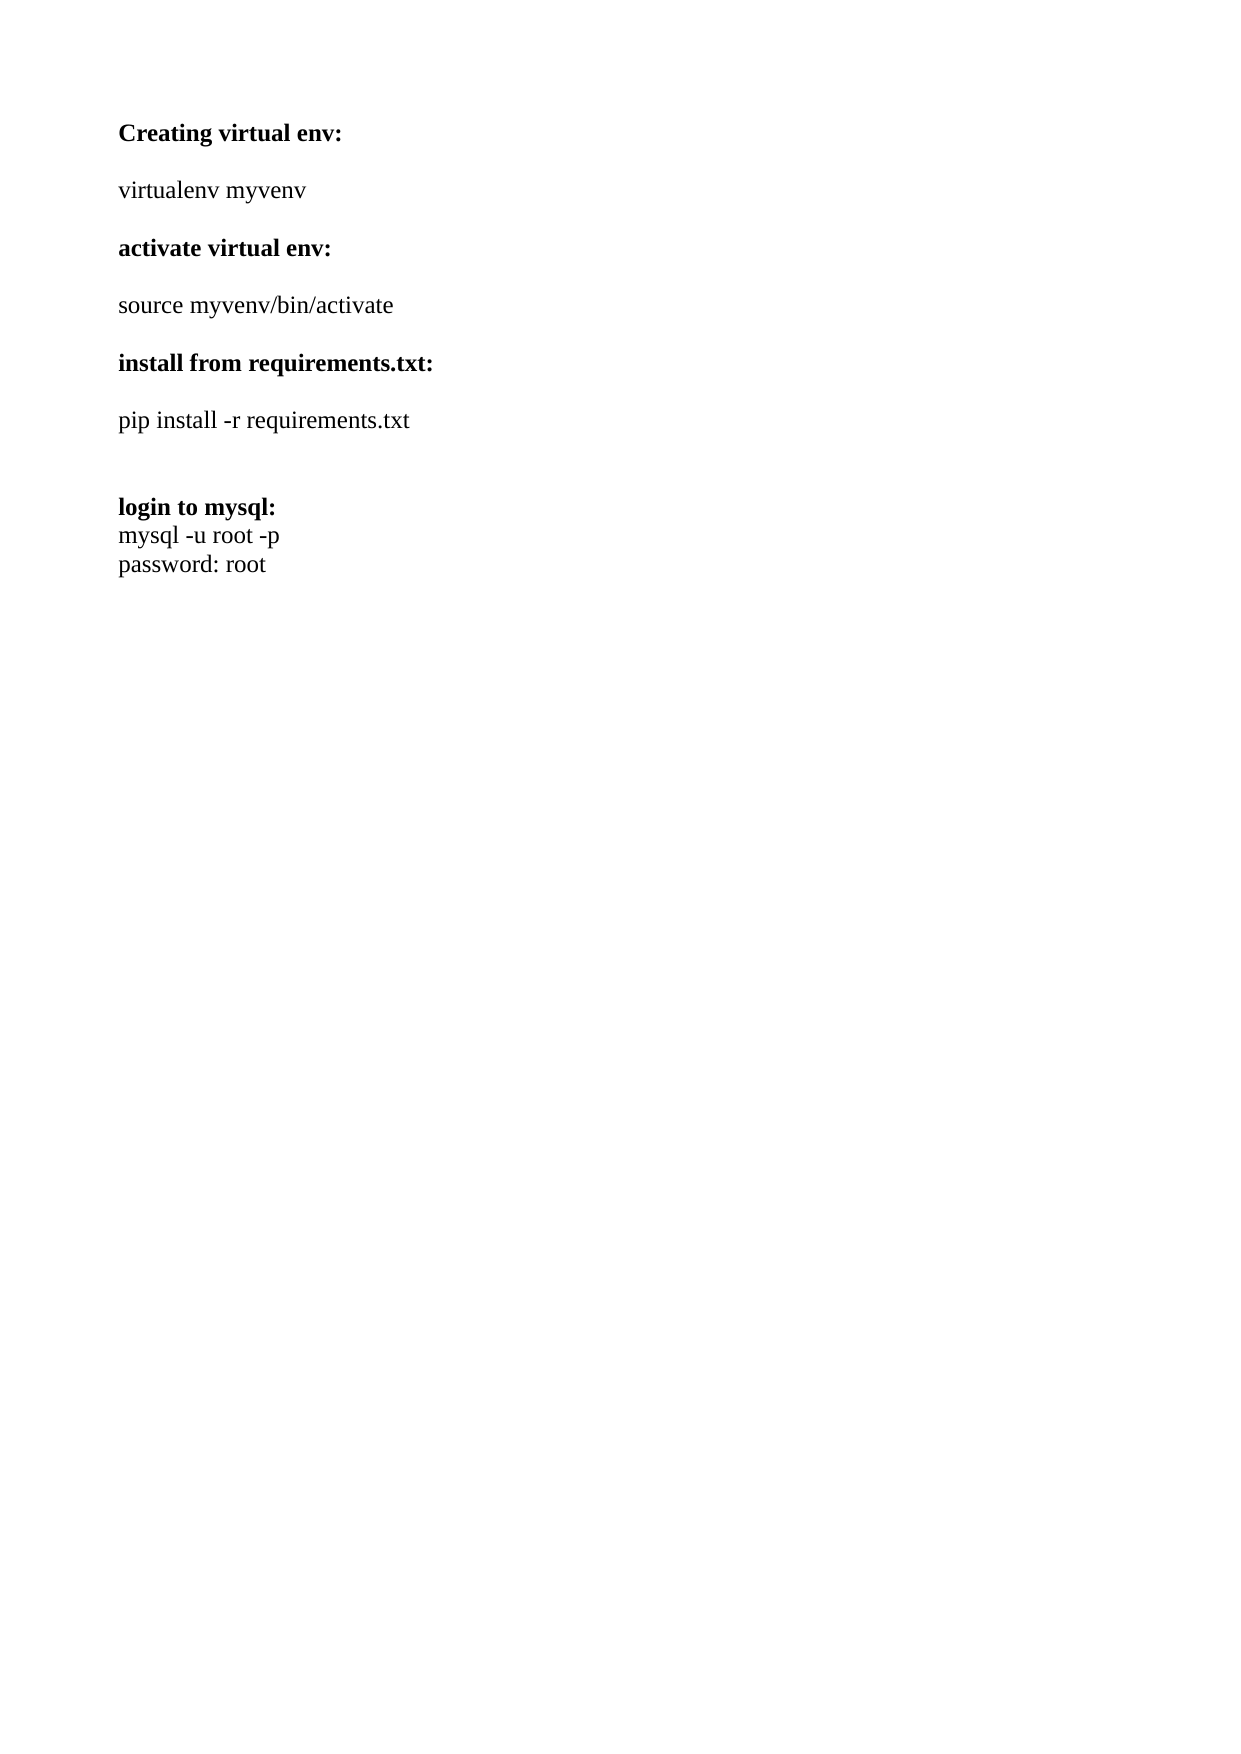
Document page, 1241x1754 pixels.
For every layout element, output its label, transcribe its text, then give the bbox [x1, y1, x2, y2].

text virtualenv myvenv [118, 176, 1122, 204]
text login to mysql: [118, 492, 1122, 521]
text activate virtual env: [118, 233, 1122, 262]
text mysql -u root -p [118, 521, 1122, 549]
text source myvenv/bin/activate [118, 291, 1122, 319]
text password: root [118, 549, 1122, 578]
text pip install -r requirements.txt [118, 406, 1122, 434]
text Creating virtual env: [118, 118, 1122, 147]
text install from requirements.txt: [118, 348, 1122, 377]
